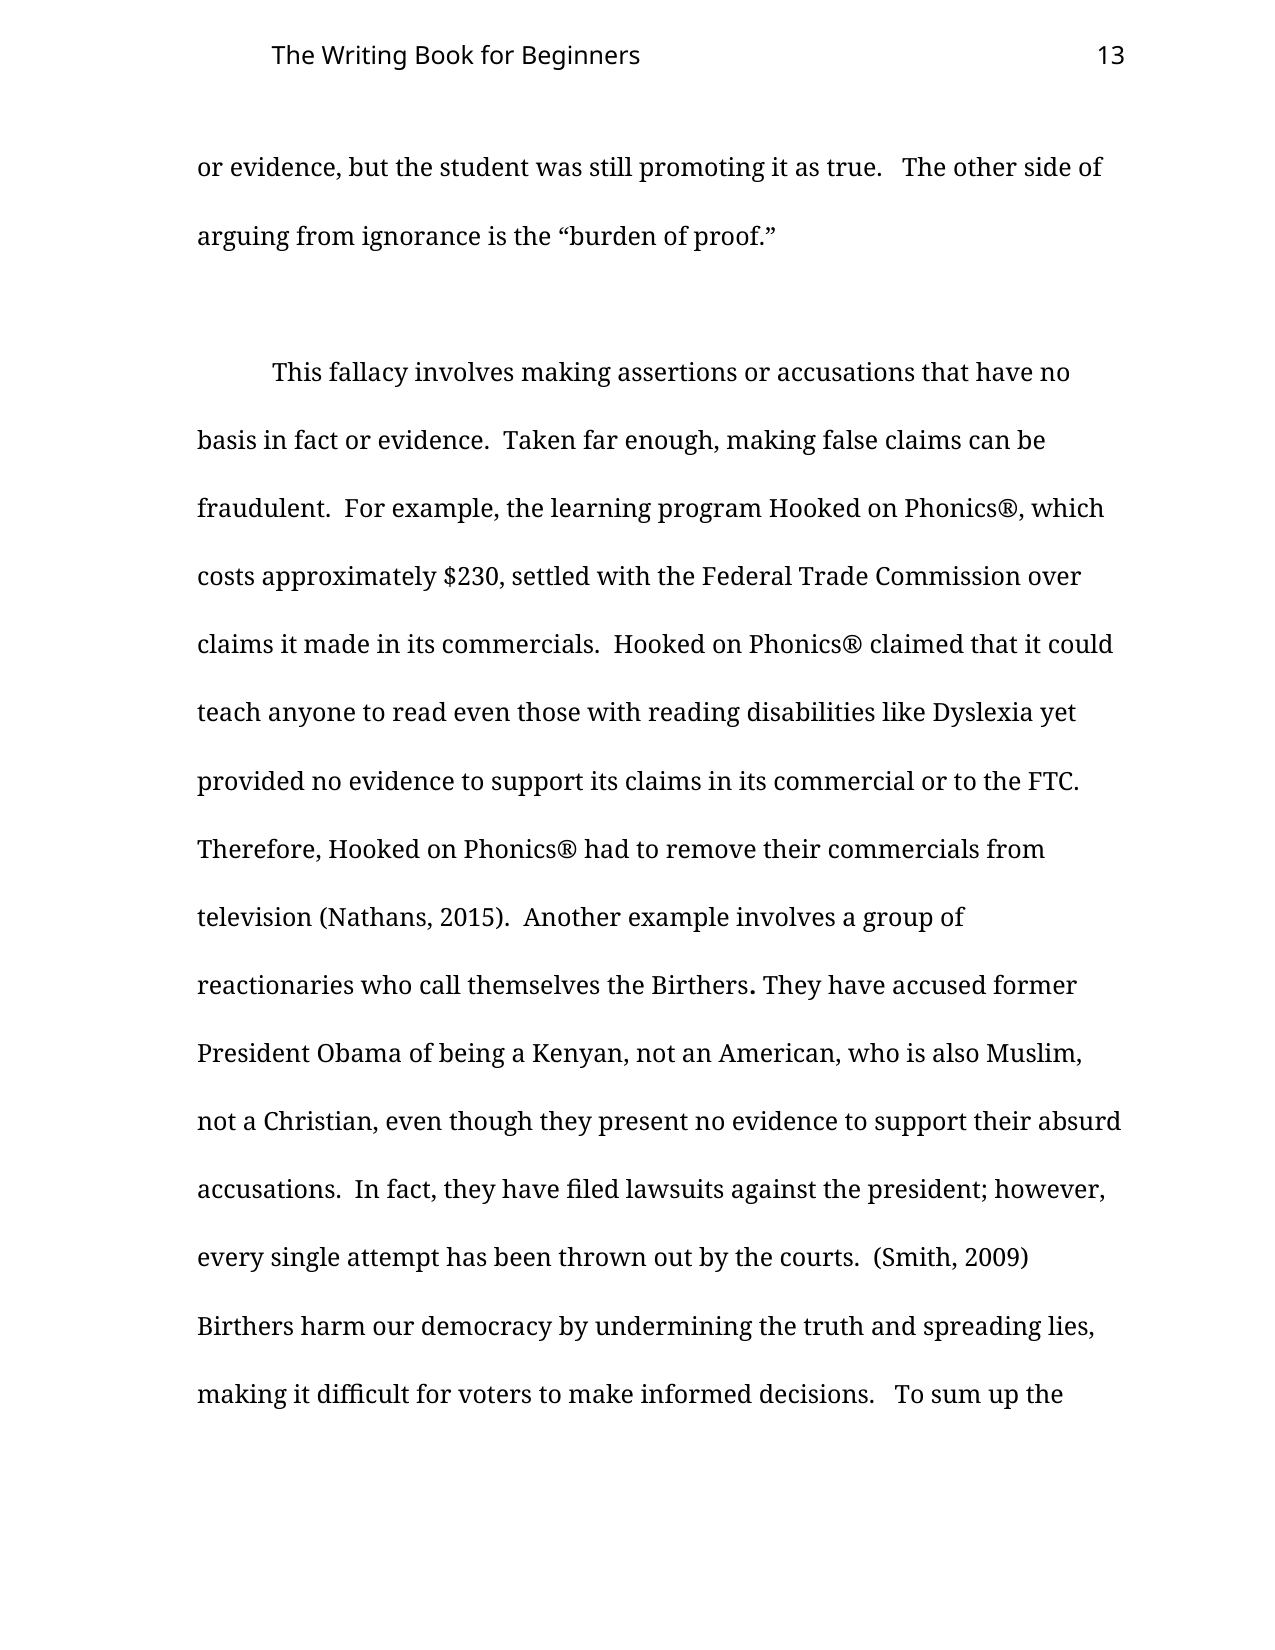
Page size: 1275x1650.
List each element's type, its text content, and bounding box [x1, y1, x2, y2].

text This fallacy involves making assertions or accusations that have no basis in fact or evidence. Taken far enough, making false claims can be fraudulent. For example, the learning program Hooked on Phonics®, which costs approximately $230, settled with the Federal Trade Commission over claims it made in its commercials. Hooked on Phonics® claimed that it could teach anyone to read even those with reading disabilities like Dyslexia yet provided no evidence to support its claims in its commercial or to the FTC. Therefore, Hooked on Phonics® had to remove their commercials from television (Nathans, 2015). Another example involves a group of reactionaries who call themselves the Birthers. They have accused former President Obama of being a Kenyan, not an American, who is also Muslim, not a Christian, even though they present no evidence to support their absurd accusations. In fact, they have filed lawsuits against the president; however, every single attempt has been thrown out by the courts. (Smith, 2009) Birthers harm our democracy by undermining the truth and spreading lies, making it difficult for voters to make informed decisions. To sum up the [197, 354, 1125, 1410]
text or evidence, but the student was still promoting it as true. The other side of arguing from ignorance is the “burden of proof.” [197, 150, 1125, 252]
